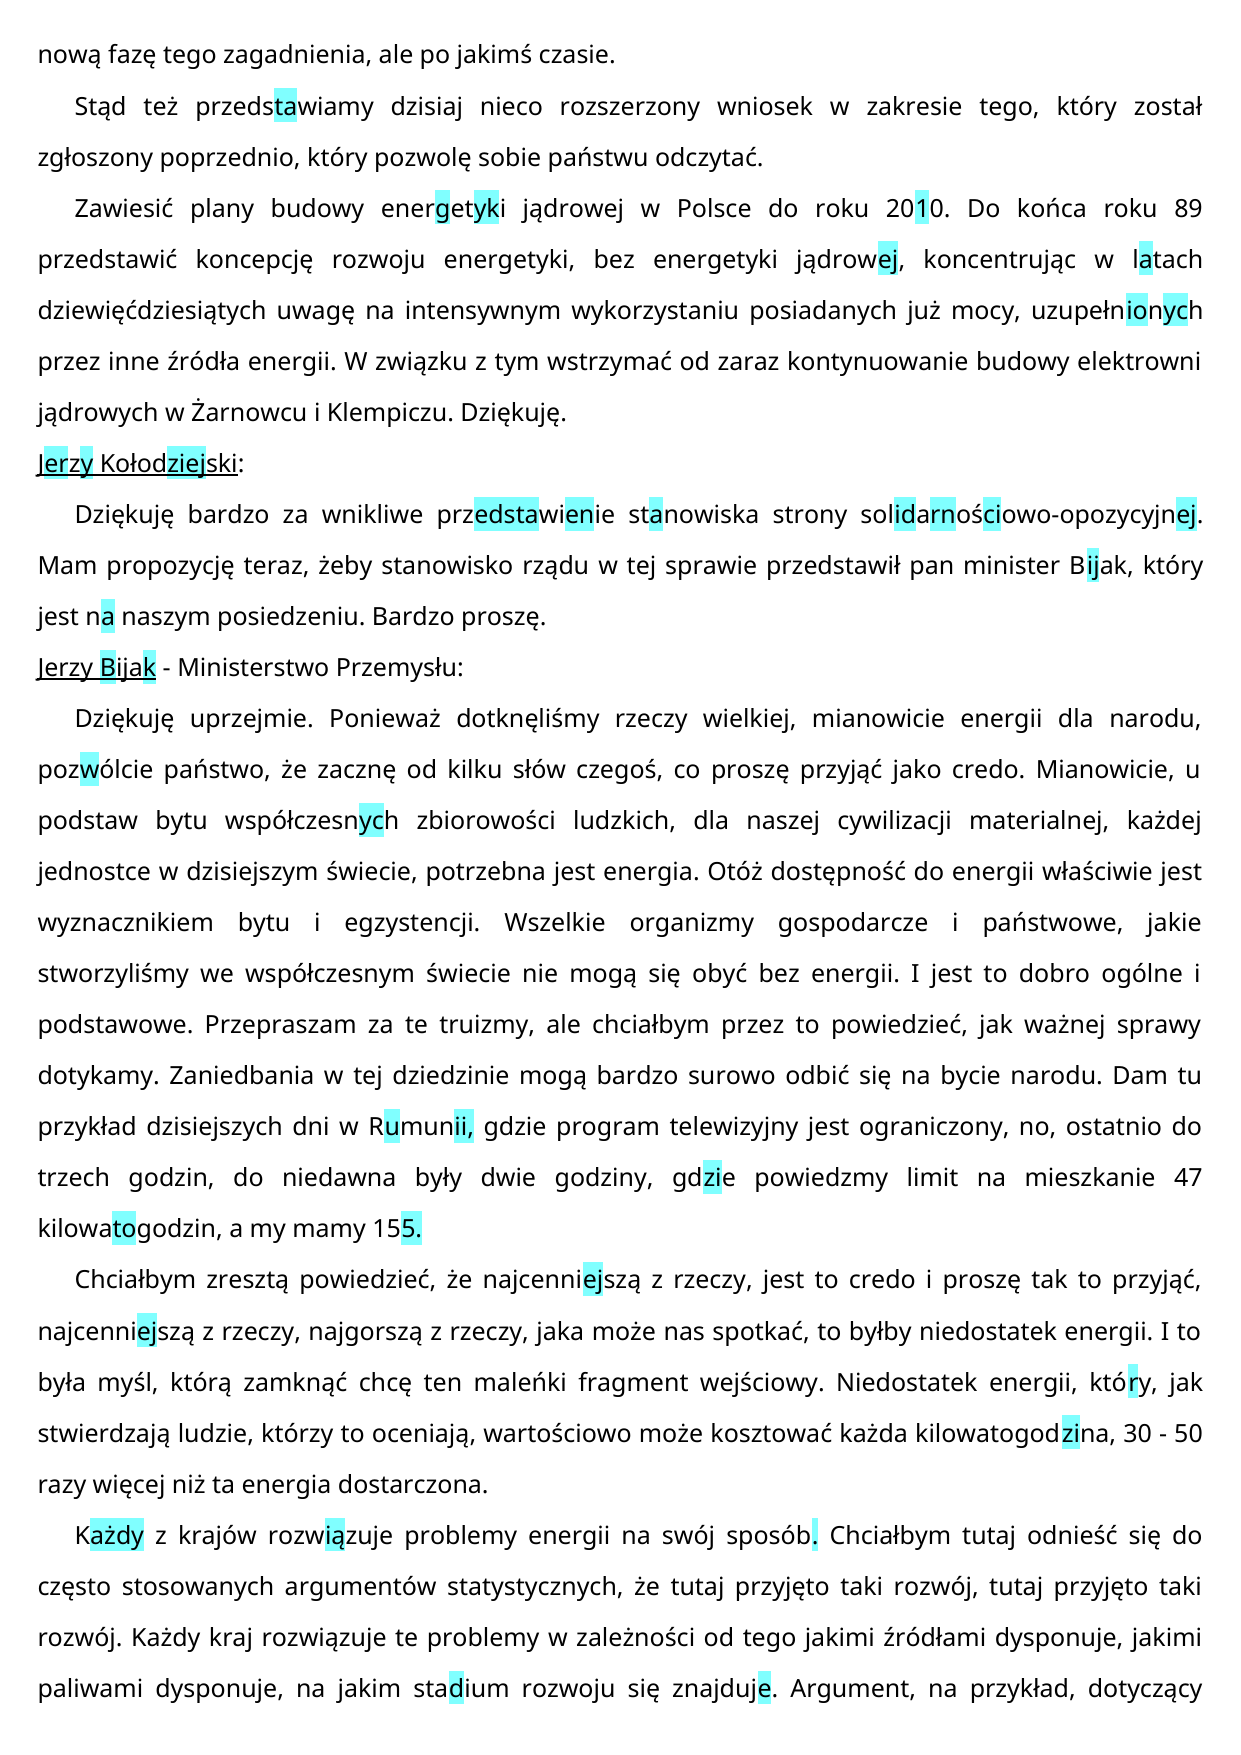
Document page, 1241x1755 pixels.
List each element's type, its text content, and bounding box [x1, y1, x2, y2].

text nową fazę tego zagadnienia, ale po jakimś czasie. [37, 37, 1203, 71]
text Chciałbym zresztą powiedzieć, że najcenniejszą z rzeczy, jest to credo i proszę tak to przyjąć, najcenniejszą z rzeczy, najgorszą z rzeczy, jaka może nas spotkać, to byłby niedostatek energii. I to była myśl, którą zamknąć chcę ten maleńki fragment wejściowy. Niedostatek energii, który, jak stwierdzają ludzie, którzy to oceniają, wartościowo może kosztować każda kilowatogodzina, 30 - 50 razy więcej niż ta energia dostarczona. [37, 1262, 1203, 1500]
text Jerzy Kołodziejski: [37, 446, 1203, 479]
text Stąd też przedstawiamy dzisiaj nieco rozszerzony wniosek w zakresie tego, który został zgłoszony poprzednio, który pozwolę sobie państwu odczytać. [37, 88, 1203, 173]
text Dziękuję bardzo za wnikliwe przedstawienie stanowiska strony solidarnościowo-opozycyjnej. Mam propozycję teraz, żeby stanowisko rządu w tej sprawie przedstawił pan minister Bijak, który jest na naszym posiedzeniu. Bardzo proszę. [37, 497, 1203, 633]
text Każdy z krajów rozwiązuje problemy energii na swój sposób. Chciałbym tutaj odnieść się do często stosowanych argumentów statystycznych, że tutaj przyjęto taki rozwój, tutaj przyjęto taki rozwój. Każdy kraj rozwiązuje te problemy w zależności od tego jakimi źródłami dysponuje, jakimi paliwami dysponuje, na jakim stadium rozwoju się znajduje. Argument, na przykład, dotyczący [37, 1517, 1203, 1704]
subtitle Jerzy Bijak - Ministerstwo Przemysłu: [37, 650, 1203, 684]
text Zawiesić plany budowy energetyki jądrowej w Polsce do roku 2010. Do końca roku 89 przedstawić koncepcję rozwoju energetyki, bez energetyki jądrowej, koncentrując w latach dziewięćdziesiątych uwagę na intensywnym wykorzystaniu posiadanych już mocy, uzupełnionych przez inne źródła energii. W związku z tym wstrzymać od zaraz kontynuowanie budowy elektrowni jądrowych w Żarnowcu i Klempiczu. Dziękuję. [37, 190, 1203, 428]
text Dziękuję uprzejmie. Ponieważ dotknęliśmy rzeczy wielkiej, mianowicie energii dla narodu, pozwólcie państwo, że zacznę od kilku słów czegoś, co proszę przyjąć jako credo. Mianowicie, u podstaw bytu współczesnych zbiorowości ludzkich, dla naszej cywilizacji materialnej, każdej jednostce w dzisiejszym świecie, potrzebna jest energia. Otóż dostępność do energii właściwie jest wyznacznikiem bytu i egzystencji. Wszelkie organizmy gospodarcze i państwowe, jakie stworzyliśmy we współczesnym świecie nie mogą się obyć bez energii. I jest to dobro ogólne i podstawowe. Przepraszam za te truizmy, ale chciałbym przez to powiedzieć, jak ważnej sprawy dotykamy. Zaniedbania w tej dziedzinie mogą bardzo surowo odbić się na bycie narodu. Dam tu przykład dzisiejszych dni w Rumunii, gdzie program telewizyjny jest ograniczony, no, ostatnio do trzech godzin, do niedawna były dwie godziny, gdzie powiedzmy limit na mieszkanie 47 kilowatogodzin, a my mamy 155. [37, 701, 1203, 1245]
